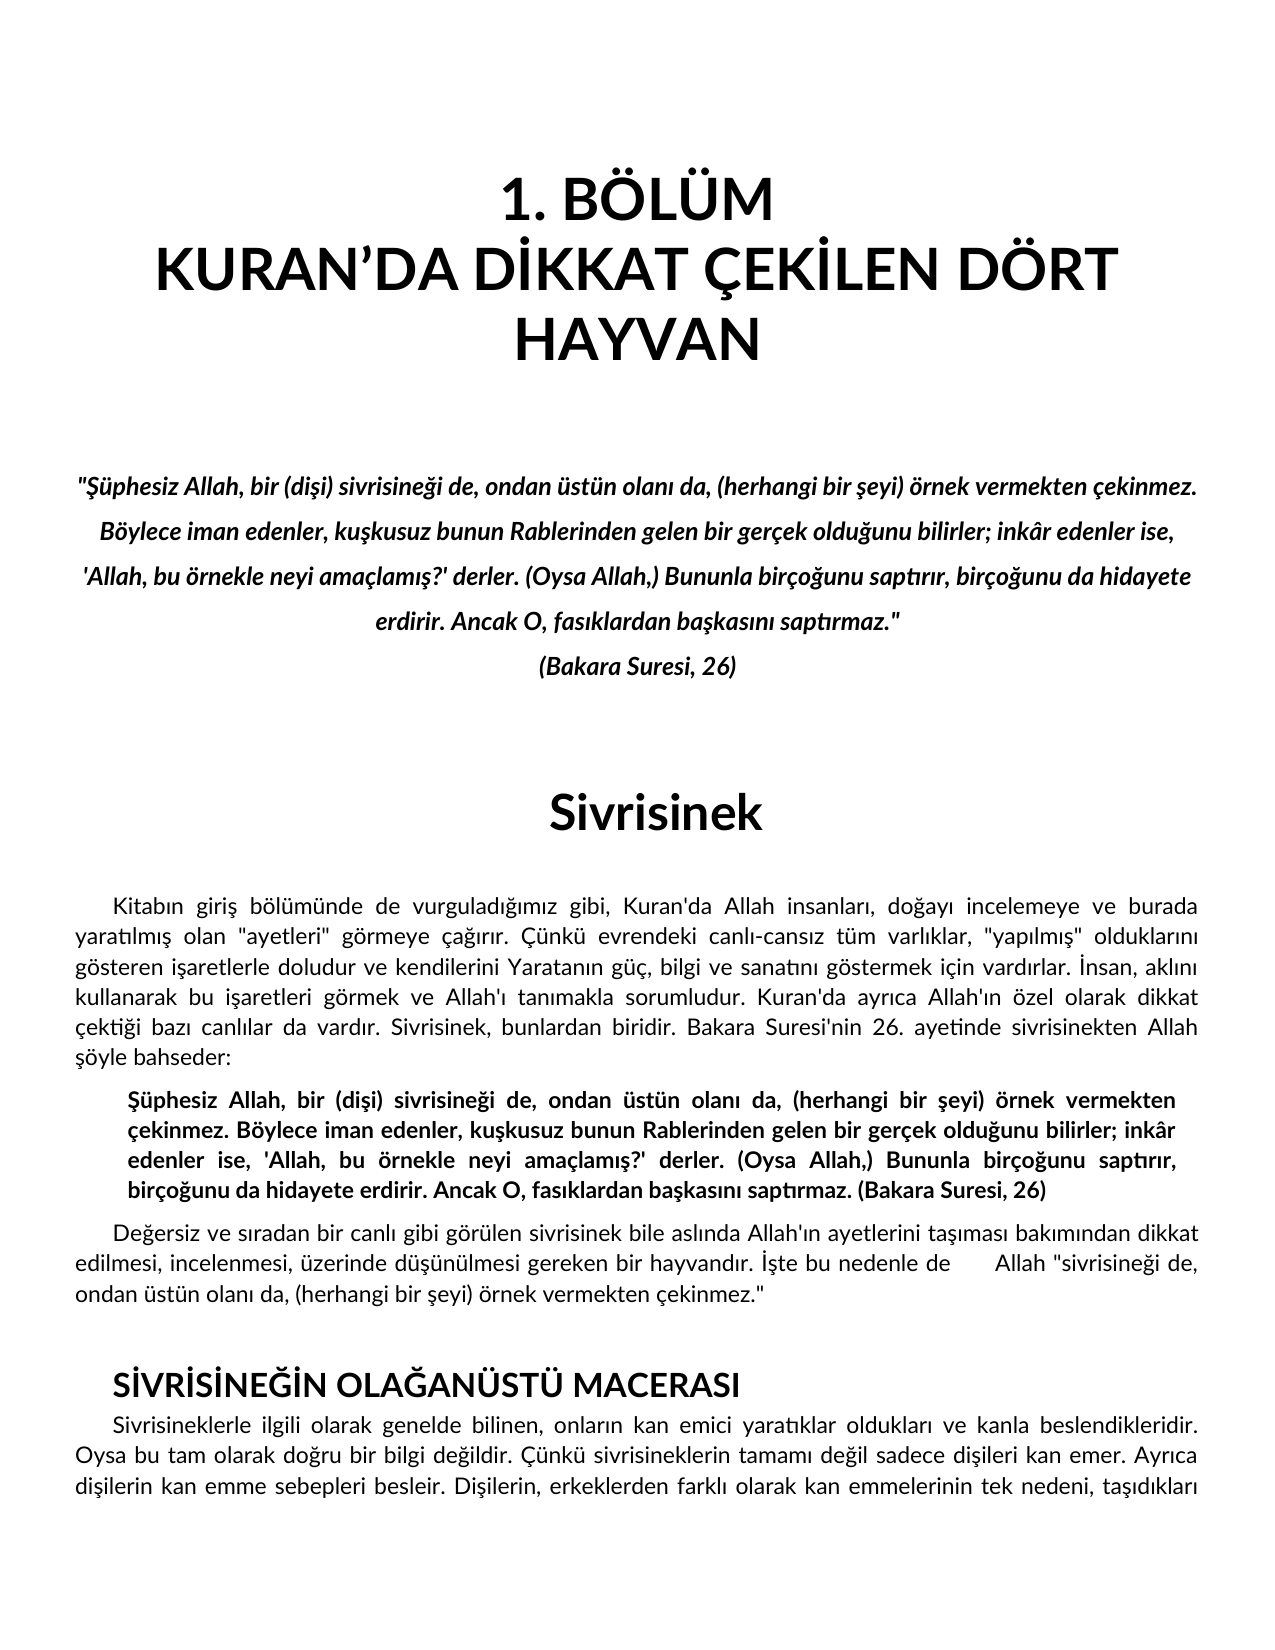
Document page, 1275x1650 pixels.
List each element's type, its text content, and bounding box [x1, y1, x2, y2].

subtitle 1. BÖLÜM KURAN’DA DİKKAT ÇEKİLEN DÖRT HAYVAN [75, 162, 1200, 372]
subtitle Sivrisinek [112, 781, 1200, 841]
text "Şüphesiz Allah, bir (dişi) sivrisineği de, ondan üstün olanı da, (herhangi bir şeyi) örnek vermekten çekinmez. Böylece iman edenler, kuşkusuz bunun Rablerinden gelen bir gerçek olduğunu bilirler; inkâr edenler ise, 'Allah, bu örnekle neyi amaçlamış?' derler. (Oysa Allah,) Bununla birçoğunu saptırır, birçoğunu da hidayete erdirir. Ancak O, fasıklardan başkasını saptırmaz." [75, 470, 1200, 635]
text Şüphesiz Allah, bir (dişi) sivrisineği de, ondan üstün olanı da, (herhangi bir şeyi) örnek vermekten çekinmez. Böylece iman edenler, kuşkusuz bunun Rablerinden gelen bir gerçek olduğunu bilirler; inkâr edenler ise, 'Allah, bu örnekle neyi amaçlamış?' derler. (Oysa Allah,) Bununla birçoğunu saptırır, birçoğunu da hidayete erdirir. Ancak O, fasıklardan başkasını saptırmaz. (Bakara Suresi, 26) [127, 1086, 1177, 1204]
text Kitabın giriş bölümünde de vurguladığımız gibi, Kuran'da Allah insanları, doğayı incelemeye ve burada yaratılmış olan "ayetleri" görmeye çağırır. Çünkü evrendeki canlı-cansız tüm varlıklar, "yapılmış" olduklarını gösteren işaretlerle doludur ve kendilerini Yaratanın güç, bilgi ve sanatını göstermek için vardırlar. İnsan, aklını kullanarak bu işaretleri görmek ve Allah'ı tanımakla sorumludur. Kuran'da ayrıca Allah'ın özel olarak dikkat çektiği bazı canlılar da vardır. Sivrisinek, bunlardan biridir. Bakara Suresi'nin 26. ayetinde sivrisinekten Allah şöyle bahseder: [75, 892, 1200, 1070]
text (Bakara Suresi, 26) [75, 650, 1200, 680]
subtitle SİVRİSİNEĞİN OLAĞANÜSTÜ MACERASI [112, 1365, 1200, 1405]
text Değersiz ve sıradan bir canlı gibi görülen sivrisinek bile aslında Allah'ın ayetlerini taşıması bakımından dikkat edilmesi, incelenmesi, üzerinde düşünülmesi gereken bir hayvandır. İşte bu nedenle de Allah "sivrisineği de, ondan üstün olanı da, (herhangi bir şeyi) örnek vermekten çekinmez." [75, 1219, 1200, 1307]
text Sivrisineklerle ilgili olarak genelde bilinen, onların kan emici yaratıklar oldukları ve kanla beslendikleridir. Oysa bu tam olarak doğru bir bilgi değildir. Çünkü sivrisineklerin tamamı değil sadece dişileri kan emer. Ayrıca dişilerin kan emme sebepleri besleir. Dişilerin, erkeklerden farklı olarak kan emmelerinin tek nedeni, taşıdıkları [75, 1411, 1200, 1499]
